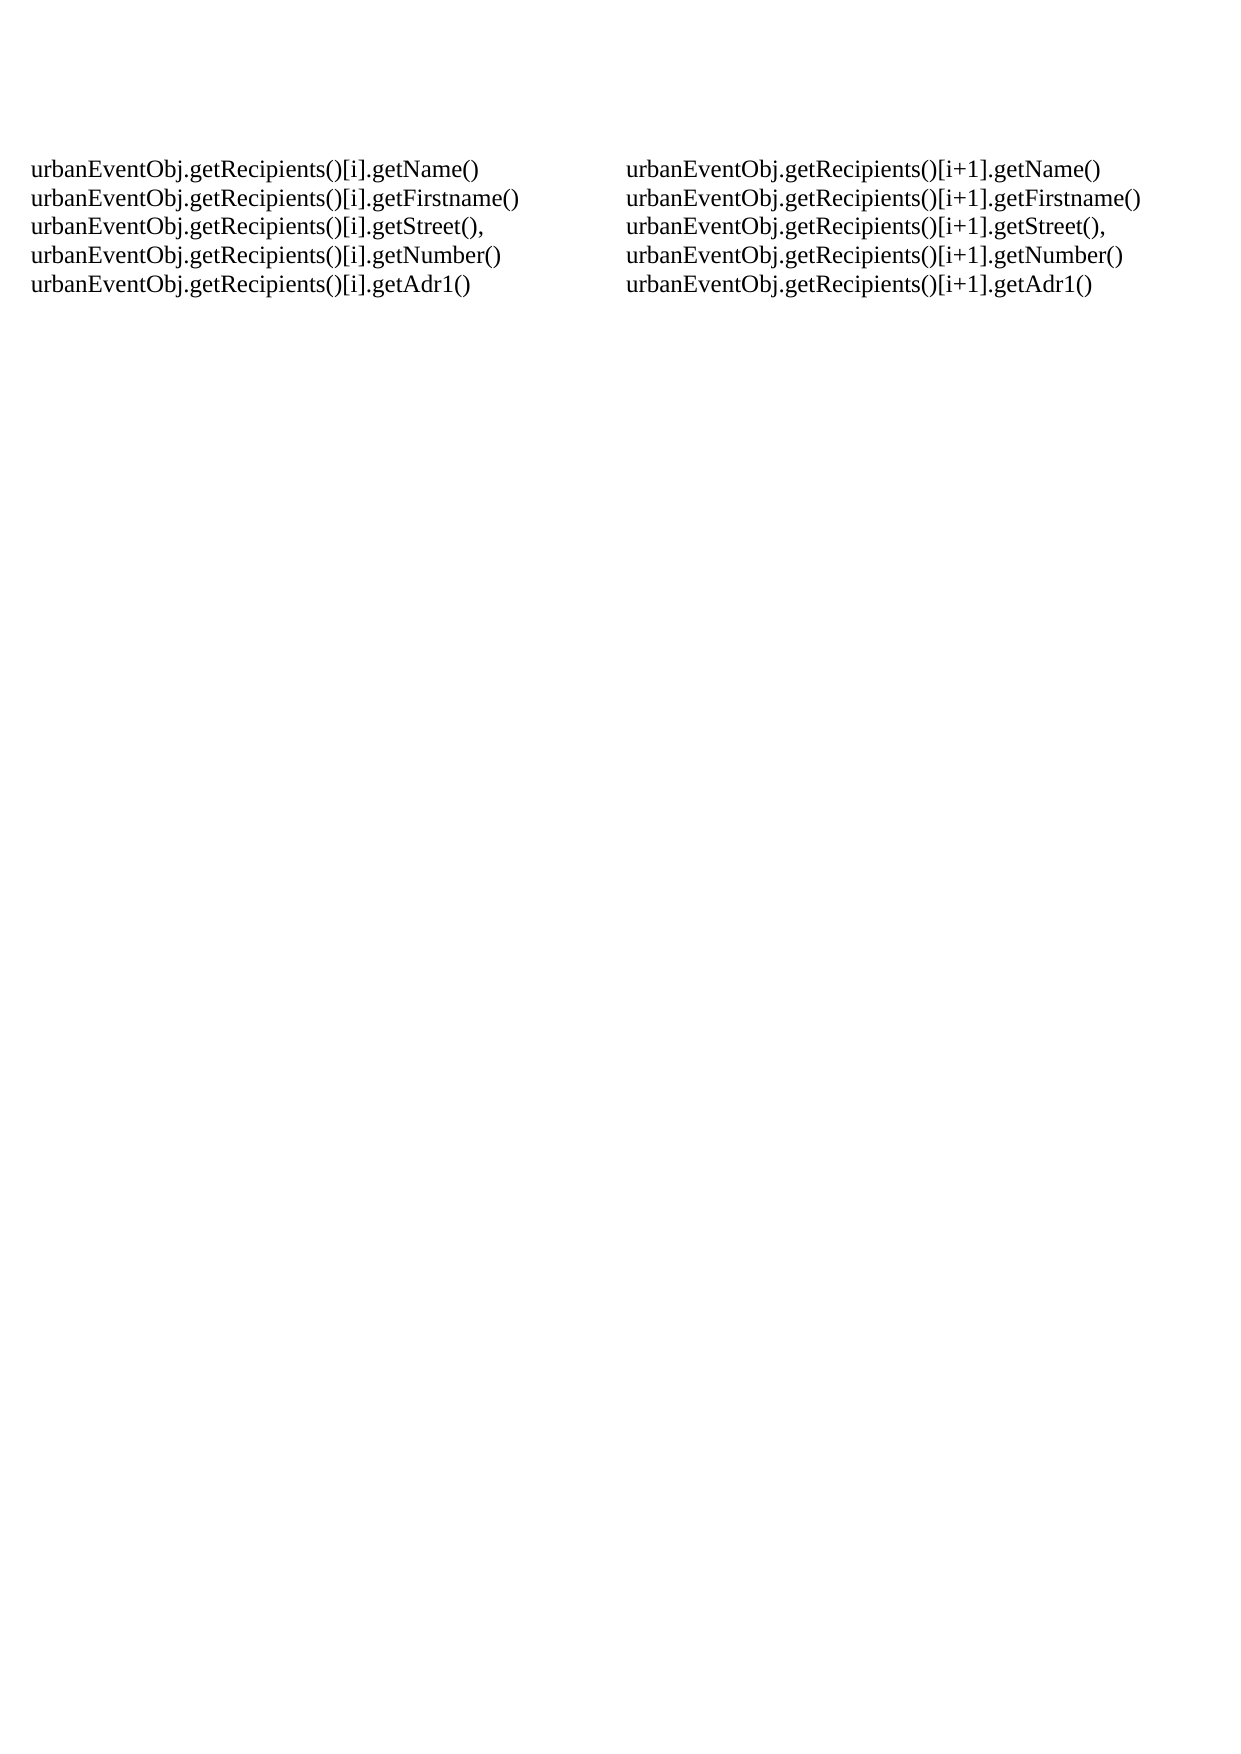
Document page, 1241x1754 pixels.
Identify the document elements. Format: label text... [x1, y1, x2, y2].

table_header urbanEventObj.getRecipients()[i].getName() urbanEventObj.getRecipients()[i].getFirstname() urbanEventObj.getRecipients()[i].getStreet(), urbanEventObj.getRecipients()[i].getNumber() urbanEventObj.getRecipients()[i].getAdr1() [25, 123, 620, 329]
table_header urbanEventObj.getRecipients()[i+1].getName() urbanEventObj.getRecipients()[i+1].getFirstname() urbanEventObj.getRecipients()[i+1].getStreet(), urbanEventObj.getRecipients()[i+1].getNumber() urbanEventObj.getRecipients()[i+1].getAdr1() [620, 123, 1215, 329]
